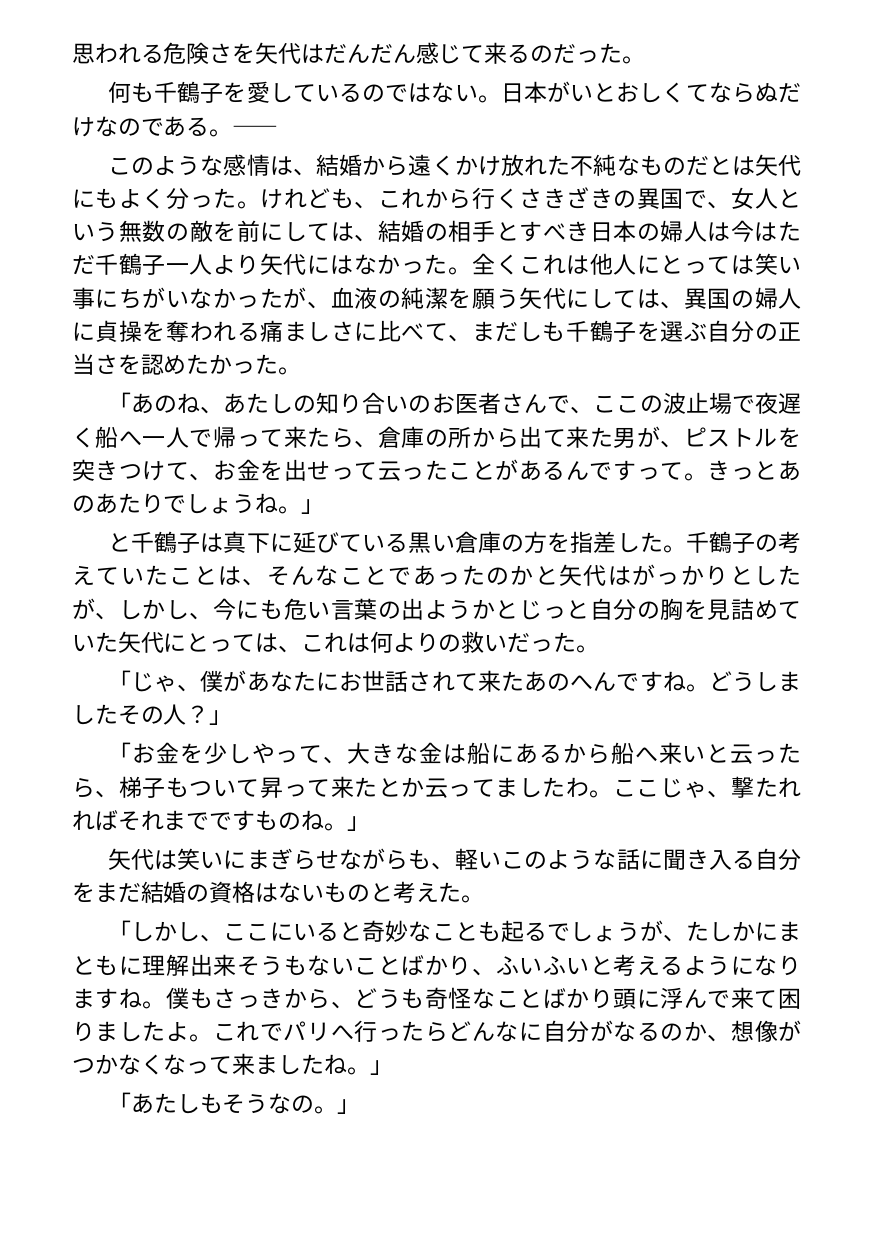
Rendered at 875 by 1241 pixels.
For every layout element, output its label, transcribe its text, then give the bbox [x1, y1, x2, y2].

text 「あのね、あたしの知り合いのお医者さんで、ここの波止場で夜遅く船へ一人で帰って来たら、倉庫の所から出て来た男が、ピストルを突きつけて、お金を出せって云ったことがあるんですって。きっとあのあたりでしょうね。」 [72, 386, 802, 519]
text 「お金を少しやって、大きな金は船にあるから船へ来いと云ったら、梯子もついて昇って来たとか云ってましたわ。ここじゃ、撃たれればそれまでですものね。」 [72, 736, 802, 836]
text 「じゃ、僕があなたにお世話されて来たあのへんですね。どうしましたその人？」 [72, 664, 802, 730]
text このような感情は、結婚から遠くかけ放れた不純なものだとは矢代にもよく分った。けれども、これから行くさきざきの異国で、女人という無数の敵を前にしては、結婚の相手とすべき日本の婦人は今はただ千鶴子一人より矢代にはなかった。全くこれは他人にとっては笑い事にちがいなかったが、血液の純潔を願う矢代にしては、異国の婦人に貞操を奪われる痛ましさに比べて、まだしも千鶴子を選ぶ自分の正当さを認めたかった。 [72, 148, 802, 380]
text と千鶴子は真下に延びている黒い倉庫の方を指差した。千鶴子の考えていたことは、そんなことであったのかと矢代はがっかりとしたが、しかし、今にも危い言葉の出ようかとじっと自分の胸を見詰めていた矢代にとっては、これは何よりの救いだった。 [72, 525, 802, 658]
text 何も千鶴子を愛しているのではない。日本がいとおしくてならぬだけなのである。―― [72, 75, 802, 142]
text 「あたしもそうなの。」 [72, 1086, 802, 1119]
text 矢代は笑いにまぎらせながらも、軽いこのような話に聞き入る自分をまだ結婚の資格はないものと考えた。 [72, 842, 802, 908]
text 「しかし、ここにいると奇妙なことも起るでしょうが、たしかにまともに理解出来そうもないことばかり、ふいふいと考えるようになりますね。僕もさっきから、どうも奇怪なことばかり頭に浮んで来て困りましたよ。これでパリへ行ったらどんなに自分がなるのか、想像がつかなくなって来ましたね。」 [72, 914, 802, 1080]
text 思われる危険さを矢代はだんだん感じて来るのだった。 [72, 36, 802, 69]
